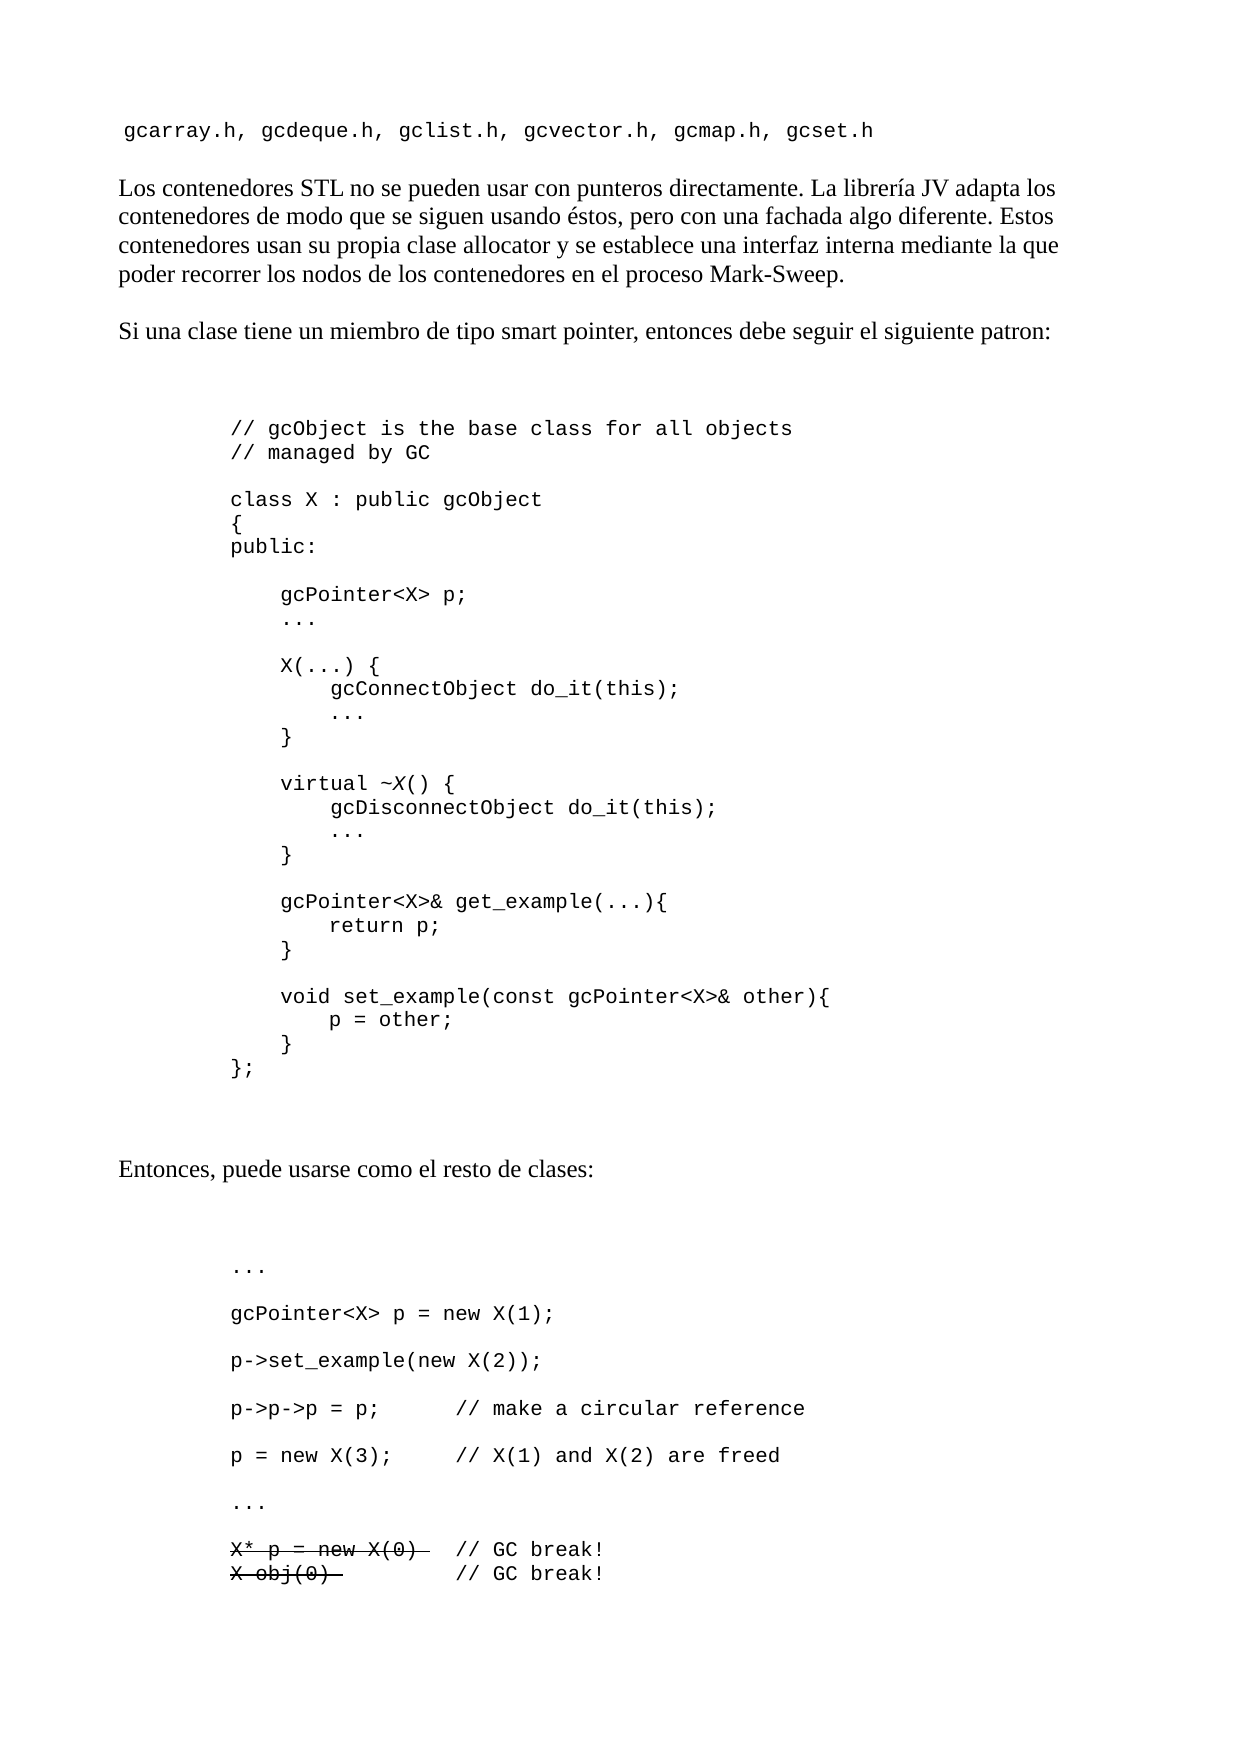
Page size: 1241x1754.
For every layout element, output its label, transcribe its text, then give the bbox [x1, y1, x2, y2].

text void set_example(const gcPointer<X>& other){ [230, 986, 1084, 1009]
text } [230, 844, 1084, 868]
text X(...) { [230, 655, 1084, 678]
text // gcObject is the base class for all objects [230, 418, 1084, 442]
text }; [230, 1057, 1084, 1080]
text ... [230, 1256, 1084, 1279]
text ... [230, 702, 1084, 726]
text Entonces, puede usarse como el resto de clases: [118, 1154, 1122, 1182]
text gcarray.h, gcdeque.h, gclist.h, gcvector.h, gcmap.h, gcset.h [118, 118, 1122, 144]
text return p; [230, 915, 1084, 938]
text { [230, 513, 1084, 537]
text public: [230, 537, 1084, 560]
text gcPointer<X> p; [230, 584, 1084, 607]
text p = other; [230, 1009, 1084, 1033]
text p = new X(3); // X(1) and X(2) are freed [230, 1445, 1084, 1468]
text gcPointer<X>& get_example(...){ [230, 891, 1084, 915]
text // managed by GC [230, 442, 1084, 466]
text gcPointer<X> p = new X(1); [230, 1303, 1084, 1327]
text ... [230, 607, 1084, 631]
text ... [230, 820, 1084, 844]
text X obj(0) // GC break! [230, 1563, 1084, 1587]
text } [230, 726, 1084, 749]
text X* p = new X(0) // GC break! [230, 1539, 1084, 1563]
text Si una clase tiene un miembro de tipo smart pointer, entonces debe seguir el siguiente patron: [118, 316, 1122, 345]
text gcConnectObject do_it(this); [230, 678, 1084, 702]
text ... [230, 1492, 1084, 1516]
text p->p->p = p; // make a circular reference [230, 1397, 1084, 1421]
text } [230, 1033, 1084, 1057]
text virtual ~X() { [230, 773, 1084, 797]
text Los contenedores STL no se pueden usar con punteros directamente. La librería JV adapta los contenedores de modo que se siguen usando éstos, pero con una fachada algo diferente. Estos contenedores usan su propia clase allocator y se establece una interfaz interna mediante la que poder recorrer los nodos de los contenedores en el proceso Mark-Sweep. [118, 173, 1122, 288]
text } [230, 938, 1084, 962]
text p->set_example(new X(2)); [230, 1350, 1084, 1374]
text class X : public gcObject [230, 489, 1084, 513]
text gcDisconnectObject do_it(this); [230, 797, 1084, 820]
